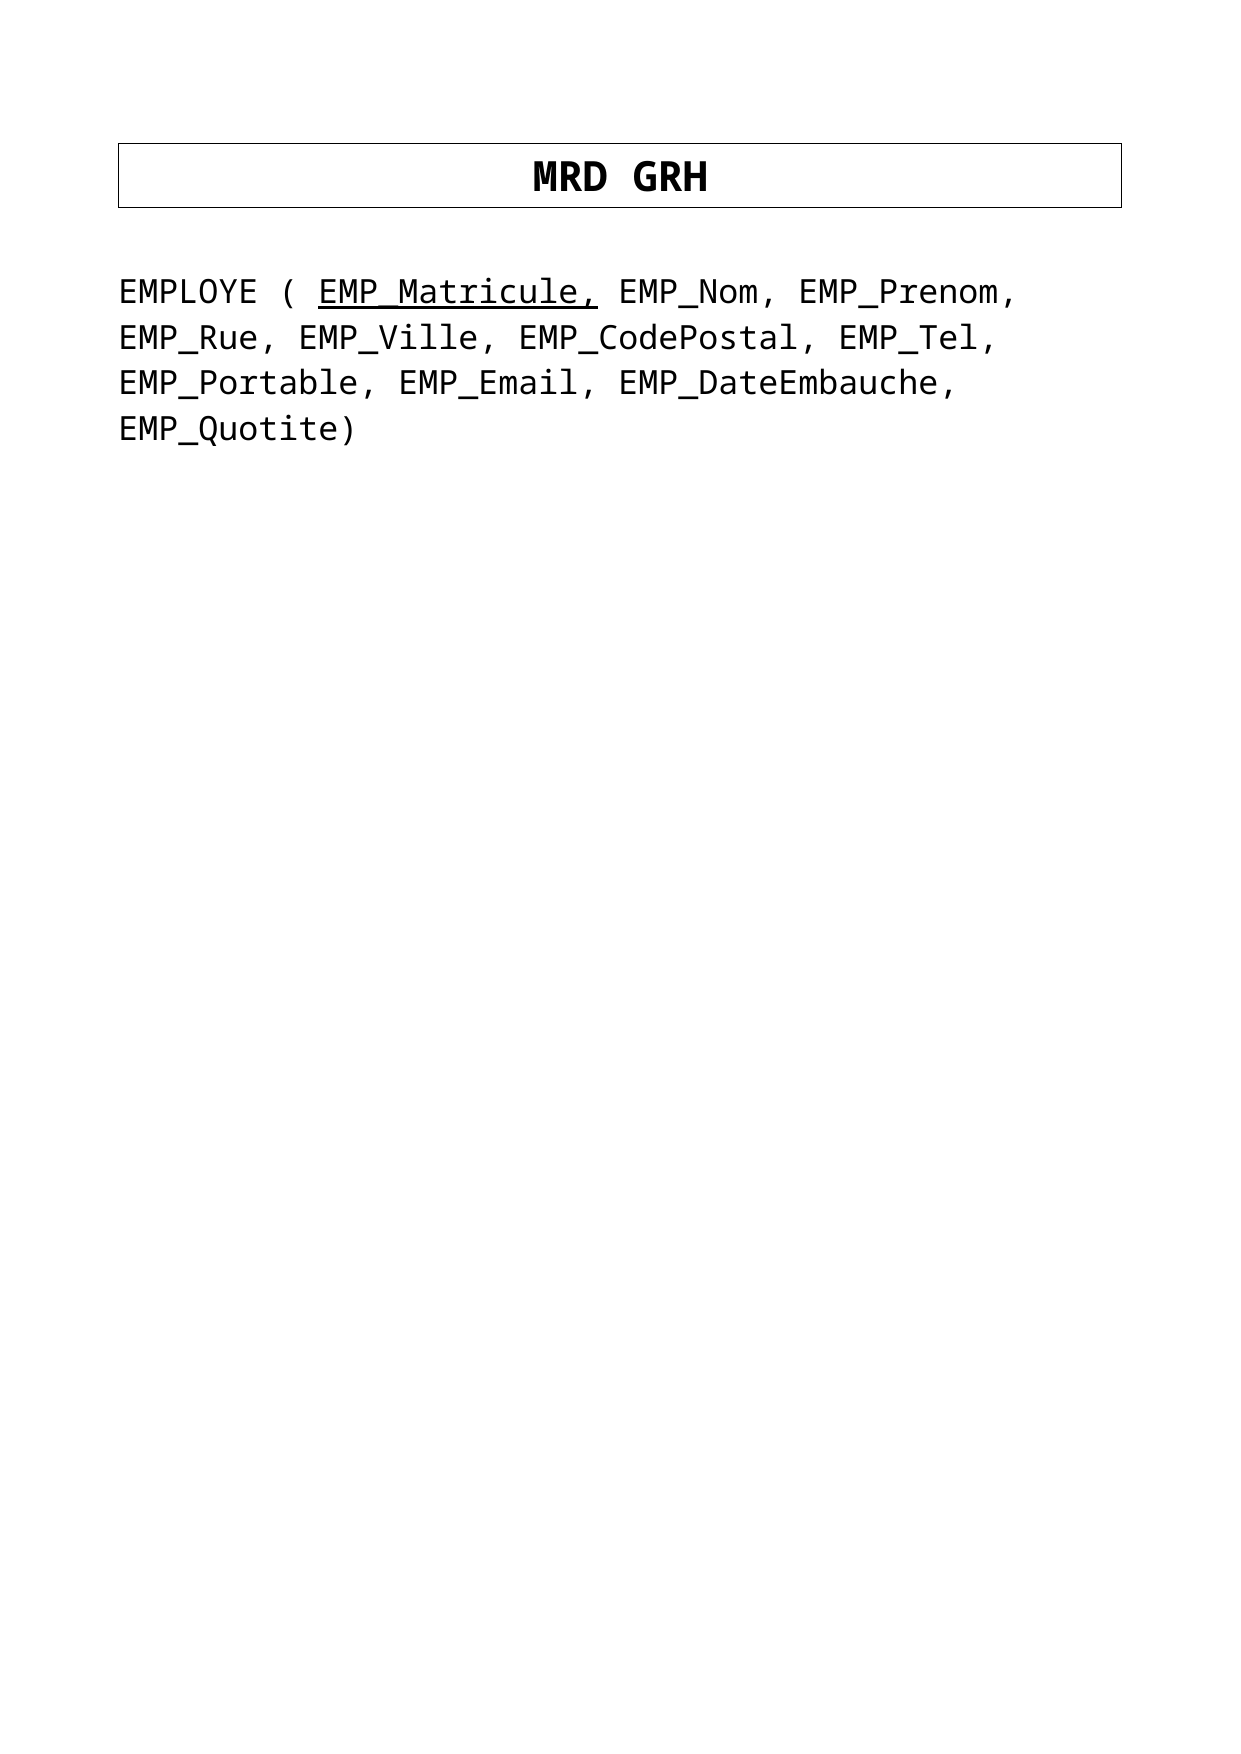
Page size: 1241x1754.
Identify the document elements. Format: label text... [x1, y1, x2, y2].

text EMPLOYE ( EMP_Matricule, EMP_Nom, EMP_Prenom, EMP_Rue, EMP_Ville, EMP_CodePostal, EMP_Tel, EMP_Portable, EMP_Email, EMP_DateEmbauche, EMP_Quotite) [118, 268, 1122, 450]
subtitle MRD GRH [119, 144, 1121, 207]
